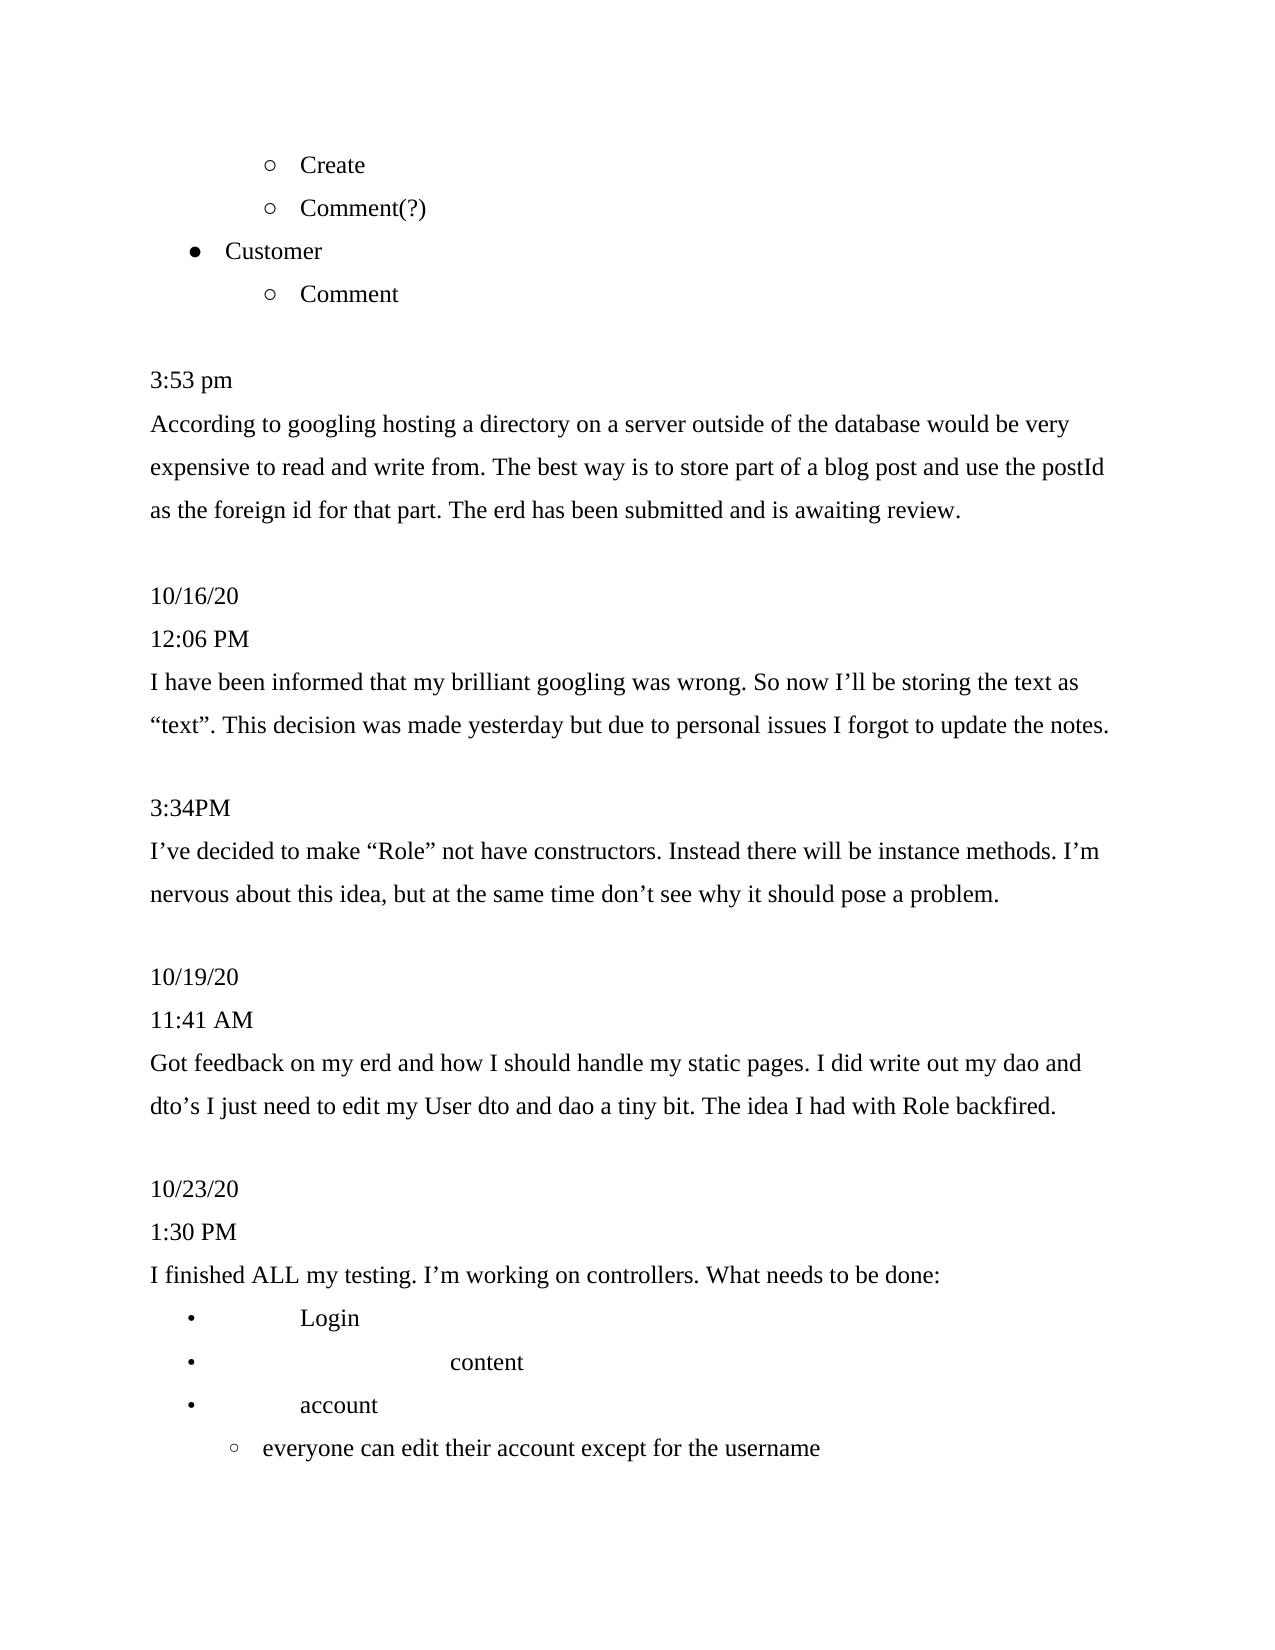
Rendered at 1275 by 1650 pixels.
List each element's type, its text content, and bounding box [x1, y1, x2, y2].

list Comment [262, 279, 1125, 308]
list content [187, 1347, 1125, 1375]
text I’ve decided to make “Role” not have constructors. Instead there will be instance methods. I’m nervous about this idea, but at the same time don’t see why it should pose a problem. [150, 836, 1125, 908]
text I have been informed that my brilliant googling was wrong. So now I’ll be storing the text as “text”. This decision was made yesterday but due to personal issues I forgot to update the notes. [150, 667, 1125, 739]
list Create [262, 150, 1125, 179]
list Comment(?) [262, 193, 1125, 222]
text Got feedback on my erd and how I should handle my static pages. I did write out my dao and dto’s I just need to edit my User dto and dao a tiny bit. The idea I had with Role backfired. [150, 1048, 1125, 1120]
list Login [187, 1303, 1125, 1332]
list Customer [187, 236, 1125, 265]
text 10/23/20 [150, 1174, 1125, 1203]
list everyone can edit their account except for the username [225, 1433, 1125, 1462]
text 3:53 pm [150, 366, 1125, 394]
text 12:06 PM [150, 624, 1125, 653]
text 10/16/20 [150, 581, 1125, 610]
text 11:41 AM [150, 1005, 1125, 1034]
list account [187, 1390, 1125, 1418]
text 10/19/20 [150, 962, 1125, 991]
text 3:34PM [150, 793, 1125, 822]
text I finished ALL my testing. I’m working on controllers. What needs to be done: [150, 1260, 1125, 1289]
text 1:30 PM [150, 1217, 1125, 1246]
text According to googling hosting a directory on a server outside of the database would be very expensive to read and write from. The best way is to store part of a blog post and use the postId as the foreign id for that part. The erd has been submitted and is awaiting review. [150, 409, 1125, 524]
